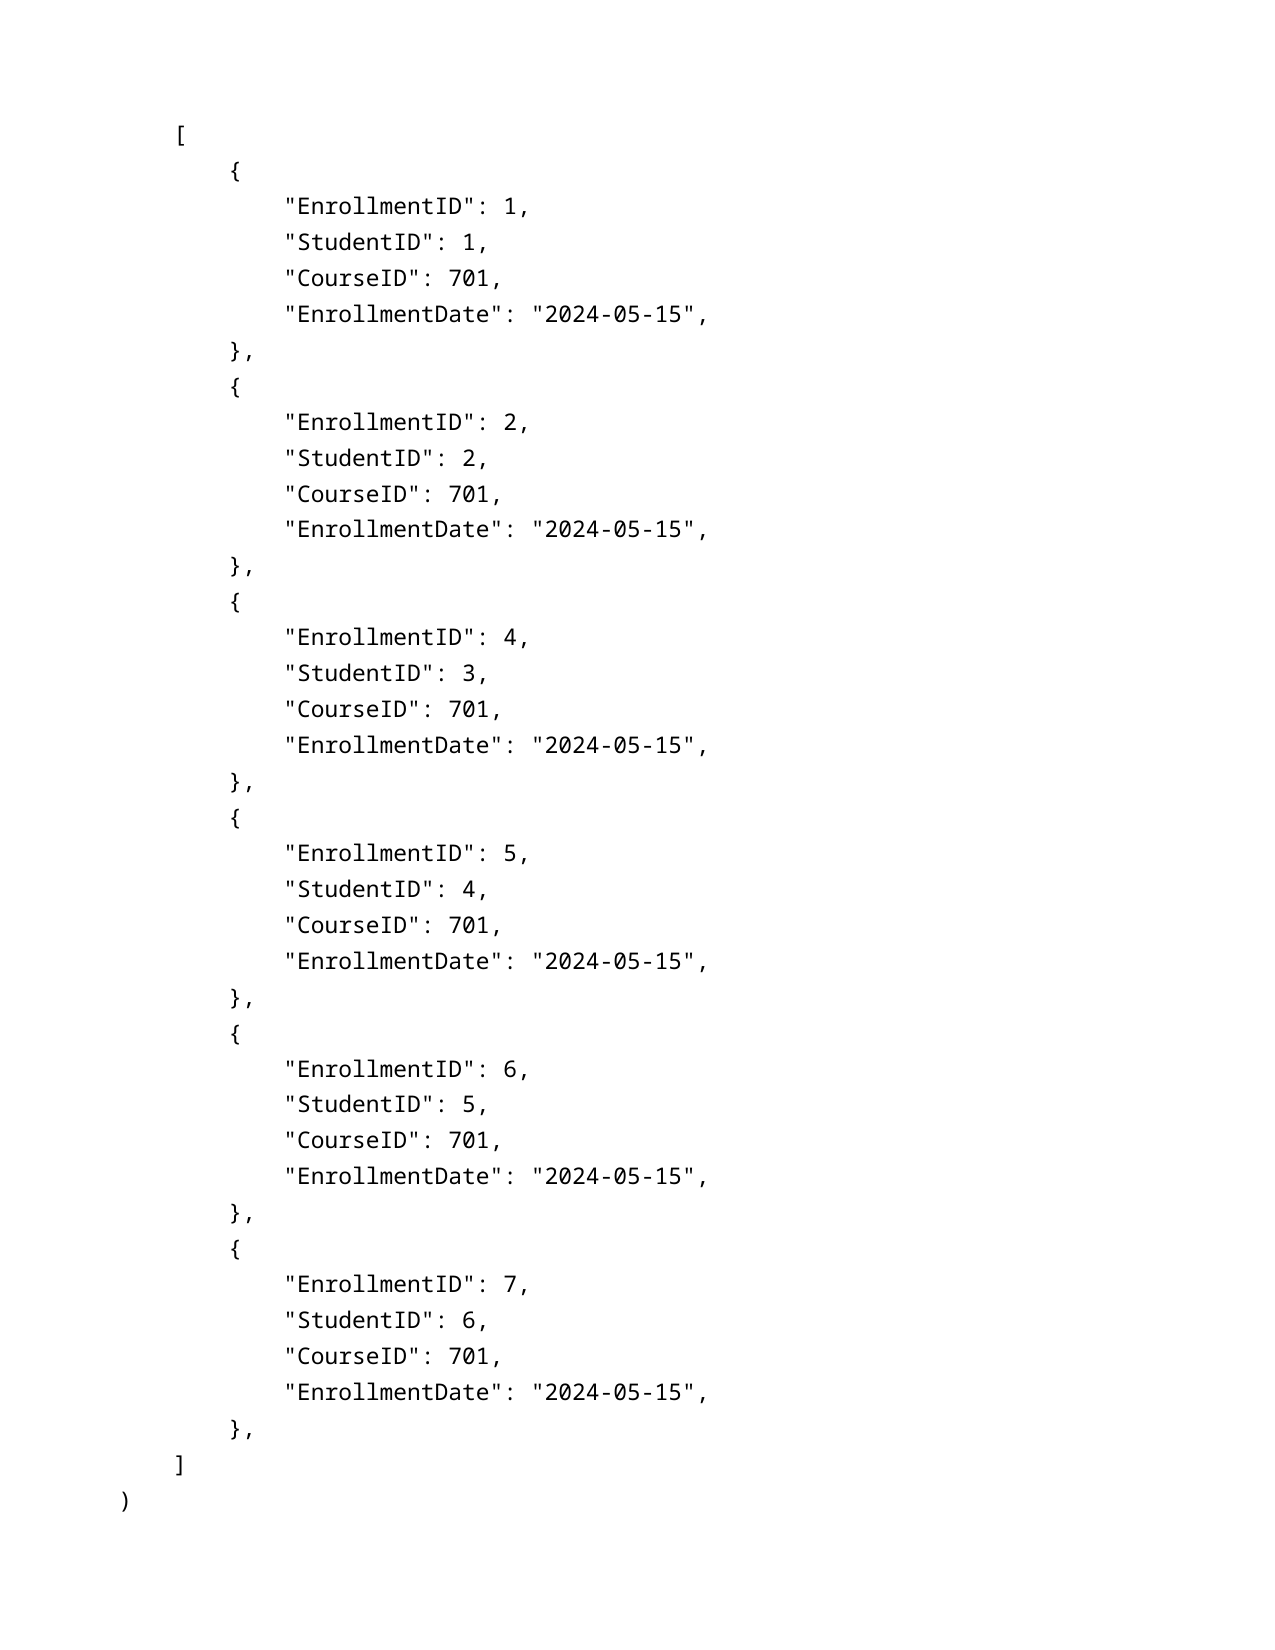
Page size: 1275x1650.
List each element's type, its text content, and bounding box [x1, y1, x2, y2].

text "EnrollmentDate": "2024-05-15", [118, 513, 1157, 545]
text ] [118, 1448, 1157, 1479]
text "EnrollmentID": 2, [118, 406, 1157, 437]
text { [118, 370, 1157, 401]
text "CourseID": 701, [118, 909, 1157, 940]
text "EnrollmentDate": "2024-05-15", [118, 1376, 1157, 1407]
text "CourseID": 701, [118, 1124, 1157, 1156]
text { [118, 801, 1157, 832]
text { [118, 1232, 1157, 1263]
text }, [118, 549, 1157, 581]
text "EnrollmentDate": "2024-05-15", [118, 729, 1157, 760]
text "EnrollmentDate": "2024-05-15", [118, 1160, 1157, 1192]
text { [118, 1017, 1157, 1048]
text "EnrollmentID": 1, [118, 190, 1157, 221]
text "EnrollmentID": 6, [118, 1052, 1157, 1084]
text "StudentID": 5, [118, 1088, 1157, 1120]
text { [118, 585, 1157, 617]
text "EnrollmentDate": "2024-05-15", [118, 298, 1157, 329]
text }, [118, 981, 1157, 1012]
text "CourseID": 701, [118, 1340, 1157, 1371]
text "StudentID": 6, [118, 1304, 1157, 1335]
text }, [118, 1412, 1157, 1443]
text "EnrollmentID": 4, [118, 621, 1157, 652]
text "StudentID": 4, [118, 873, 1157, 904]
text "EnrollmentID": 5, [118, 837, 1157, 868]
text [ [118, 118, 1157, 149]
text { [118, 154, 1157, 185]
text "CourseID": 701, [118, 262, 1157, 293]
text }, [118, 765, 1157, 796]
text }, [118, 1196, 1157, 1227]
text "CourseID": 701, [118, 477, 1157, 509]
text "EnrollmentID": 7, [118, 1268, 1157, 1299]
text "StudentID": 3, [118, 657, 1157, 688]
text }, [118, 334, 1157, 365]
text "CourseID": 701, [118, 693, 1157, 724]
text ) [118, 1484, 1157, 1515]
text "EnrollmentDate": "2024-05-15", [118, 945, 1157, 976]
text "StudentID": 2, [118, 442, 1157, 473]
text "StudentID": 1, [118, 226, 1157, 257]
